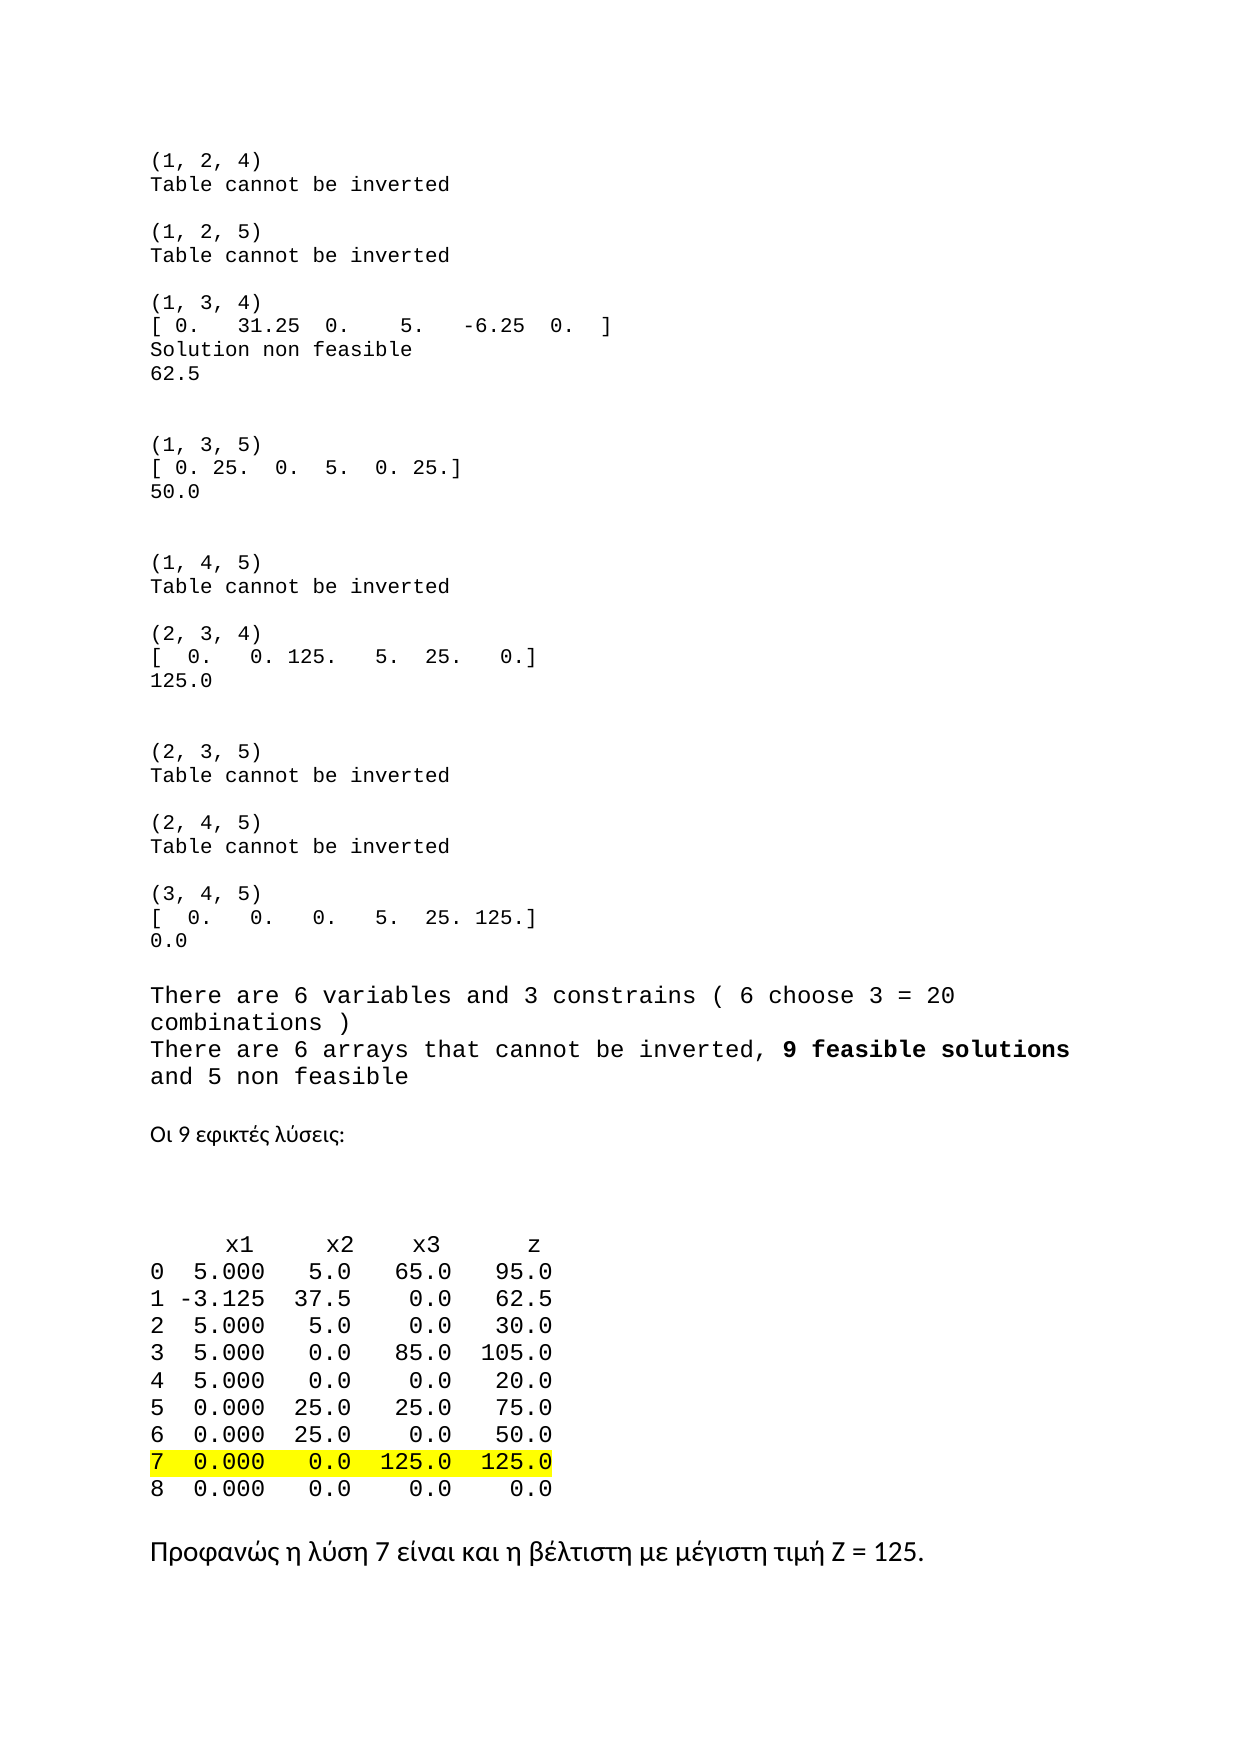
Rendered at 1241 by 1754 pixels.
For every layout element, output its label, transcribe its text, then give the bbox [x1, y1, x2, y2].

text Table cannot be inverted [150, 576, 1090, 599]
text Table cannot be inverted [150, 765, 1090, 788]
text (1, 4, 5) [150, 552, 1090, 576]
text (2, 3, 5) [150, 741, 1090, 765]
text (1, 2, 5) [150, 221, 1090, 244]
text 125.0 [150, 670, 1090, 694]
text 1 -3.125 37.5 0.0 62.5 [150, 1286, 1090, 1314]
text [ 0. 25. 0. 5. 0. 25.] [150, 457, 1090, 481]
text 62.5 [150, 363, 1090, 386]
text 0 5.000 5.0 65.0 95.0 [150, 1259, 1090, 1286]
text (1, 3, 5) [150, 434, 1090, 457]
text Table cannot be inverted [150, 244, 1090, 268]
text (2, 4, 5) [150, 812, 1090, 836]
text (3, 4, 5) [150, 883, 1090, 907]
text [ 0. 0. 0. 5. 25. 125.] [150, 907, 1090, 930]
text 4 5.000 0.0 0.0 20.0 [150, 1368, 1090, 1395]
text 5 0.000 25.0 25.0 75.0 [150, 1395, 1090, 1422]
text 6 0.000 25.0 0.0 50.0 [150, 1422, 1090, 1449]
text Οι 9 εφικτές λύσεις: [150, 1119, 1090, 1148]
text (2, 3, 4) [150, 623, 1090, 647]
text Προφανώς η λύση 7 είναι και η βέλτιστη με μέγιστη τιμή Ζ = 125. [150, 1533, 1090, 1569]
text 50.0 [150, 481, 1090, 505]
text x1 x2 x3 z [150, 1232, 1090, 1259]
text 3 5.000 0.0 85.0 105.0 [150, 1341, 1090, 1368]
text [ 0. 0. 125. 5. 25. 0.] [150, 647, 1090, 670]
text Table cannot be inverted [150, 836, 1090, 859]
text Solution non feasible [150, 339, 1090, 363]
text 2 5.000 5.0 0.0 30.0 [150, 1314, 1090, 1341]
text 0.0 [150, 930, 1090, 954]
text [ 0. 31.25 0. 5. -6.25 0. ] [150, 316, 1090, 339]
text 7 0.000 0.0 125.0 125.0 [150, 1449, 1090, 1477]
text Table cannot be inverted [150, 174, 1090, 197]
text (1, 3, 4) [150, 292, 1090, 316]
text There are 6 variables and 3 constrains ( 6 choose 3 = 20 combinations ) [150, 983, 1090, 1038]
text There are 6 arrays that cannot be inverted, 9 feasible solutions and 5 non feasible [150, 1038, 1090, 1092]
text (1, 2, 4) [150, 150, 1090, 174]
text 8 0.000 0.0 0.0 0.0 [150, 1477, 1090, 1504]
